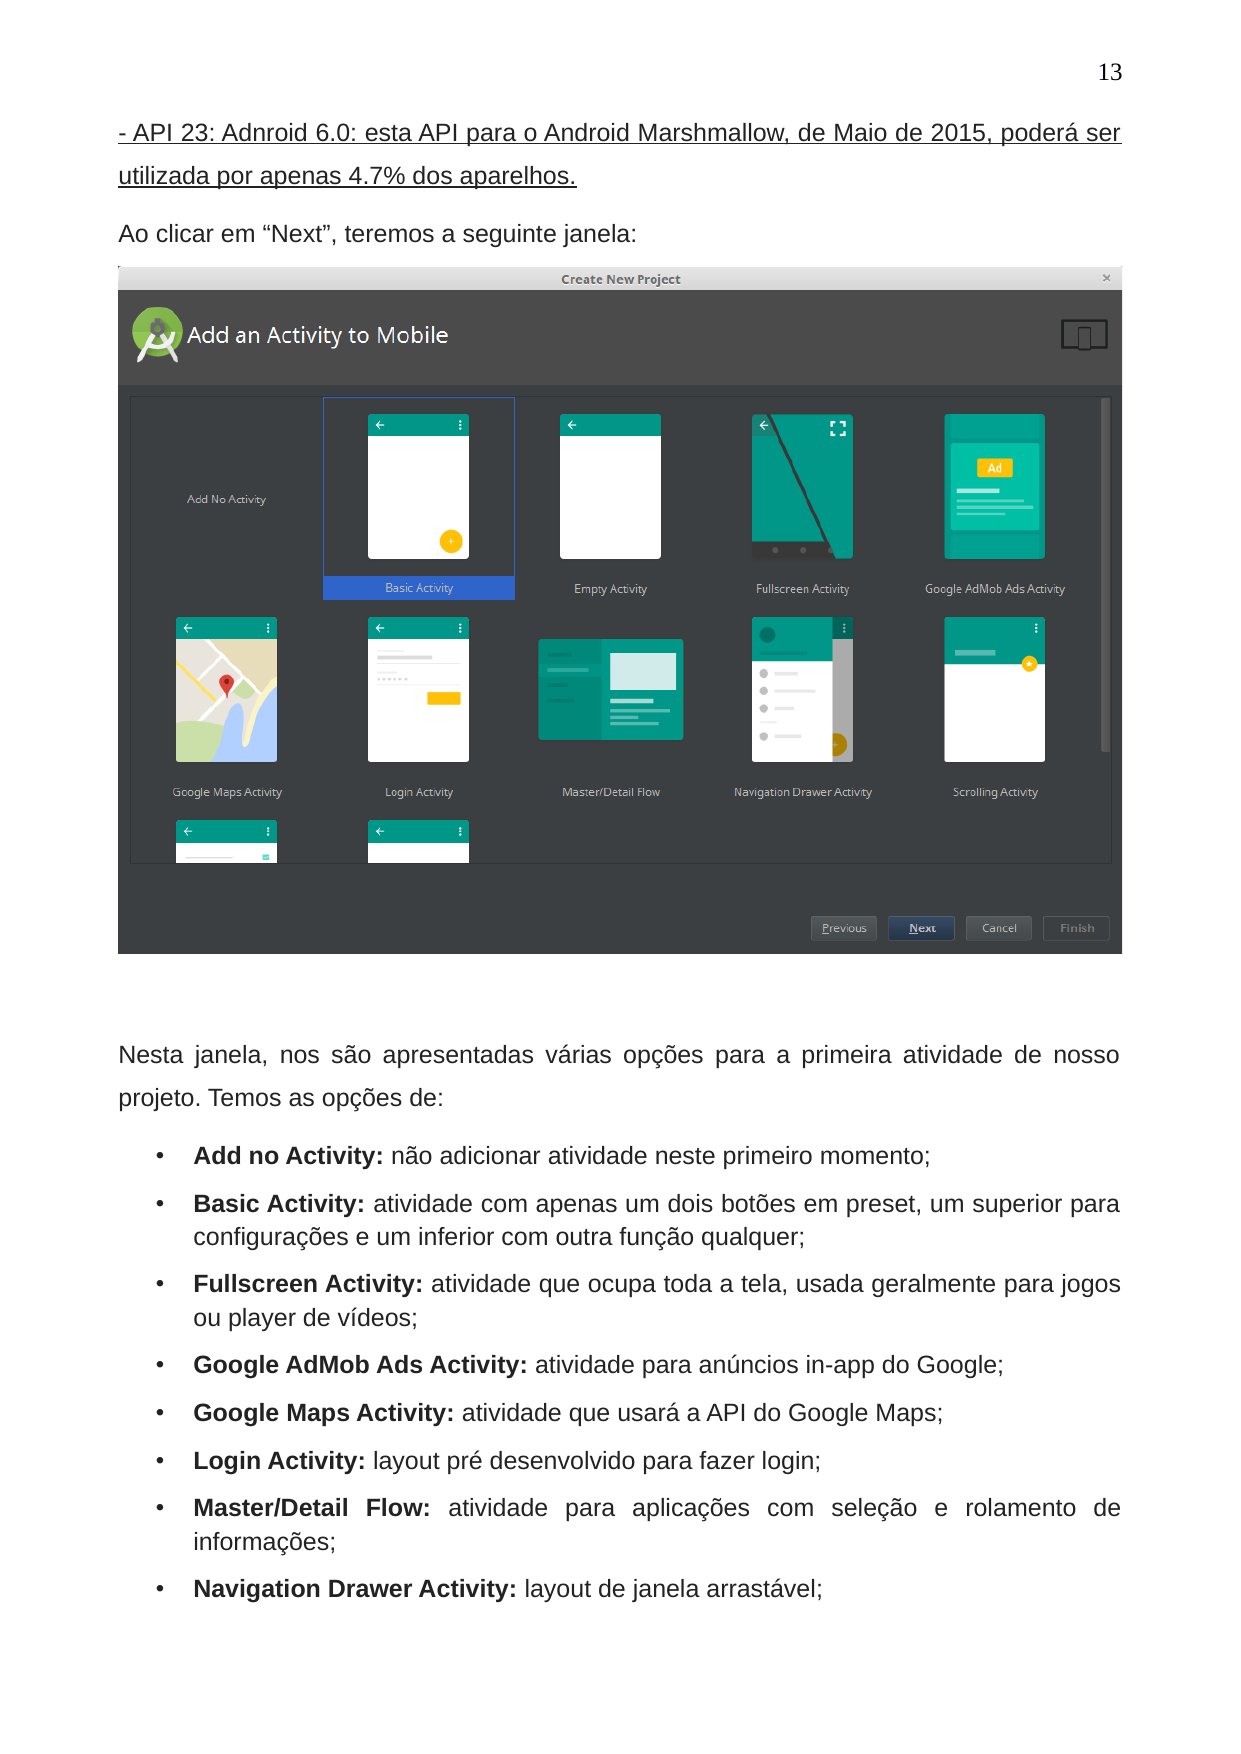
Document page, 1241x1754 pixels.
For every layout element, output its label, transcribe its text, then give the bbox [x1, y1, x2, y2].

picture [118, 266, 1123, 954]
text - API 23: Adnroid 6.0: esta API para o Android Marshmallow, de Maio de 2015, poderá ser [118, 118, 1122, 143]
list Basic Activity: atividade com apenas um dois botões em preset, um superior para configurações e um inferior com outra função qualquer; [156, 1189, 1122, 1251]
text Nesta janela, nos são apresentadas várias opções para a primeira atividade de nosso projeto. Temos as opções de: [118, 1040, 1122, 1112]
list Navigation Drawer Activity: layout de janela arrastável; [156, 1574, 1122, 1603]
text Ao clicar em “Next”, teremos a seguinte janela: [118, 219, 1122, 248]
list Add no Activity: não adicionar atividade neste primeiro momento; [156, 1141, 1122, 1170]
list Login Activity: layout pré desenvolvido para fazer login; [156, 1446, 1122, 1474]
list Master/Detail Flow: atividade para aplicações com seleção e rolamento de informações; [156, 1493, 1122, 1555]
list Fullscreen Activity: atividade que ocupa toda a tela, usada geralmente para jogos ou player de vídeos; [156, 1269, 1122, 1331]
list Google AdMob Ads Activity: atividade para anúncios in-app do Google; [156, 1350, 1122, 1379]
list Google Maps Activity: atividade que usará a API do Google Maps; [156, 1398, 1122, 1427]
text utilizada por apenas 4.7% dos aparelhos. [118, 144, 1122, 190]
